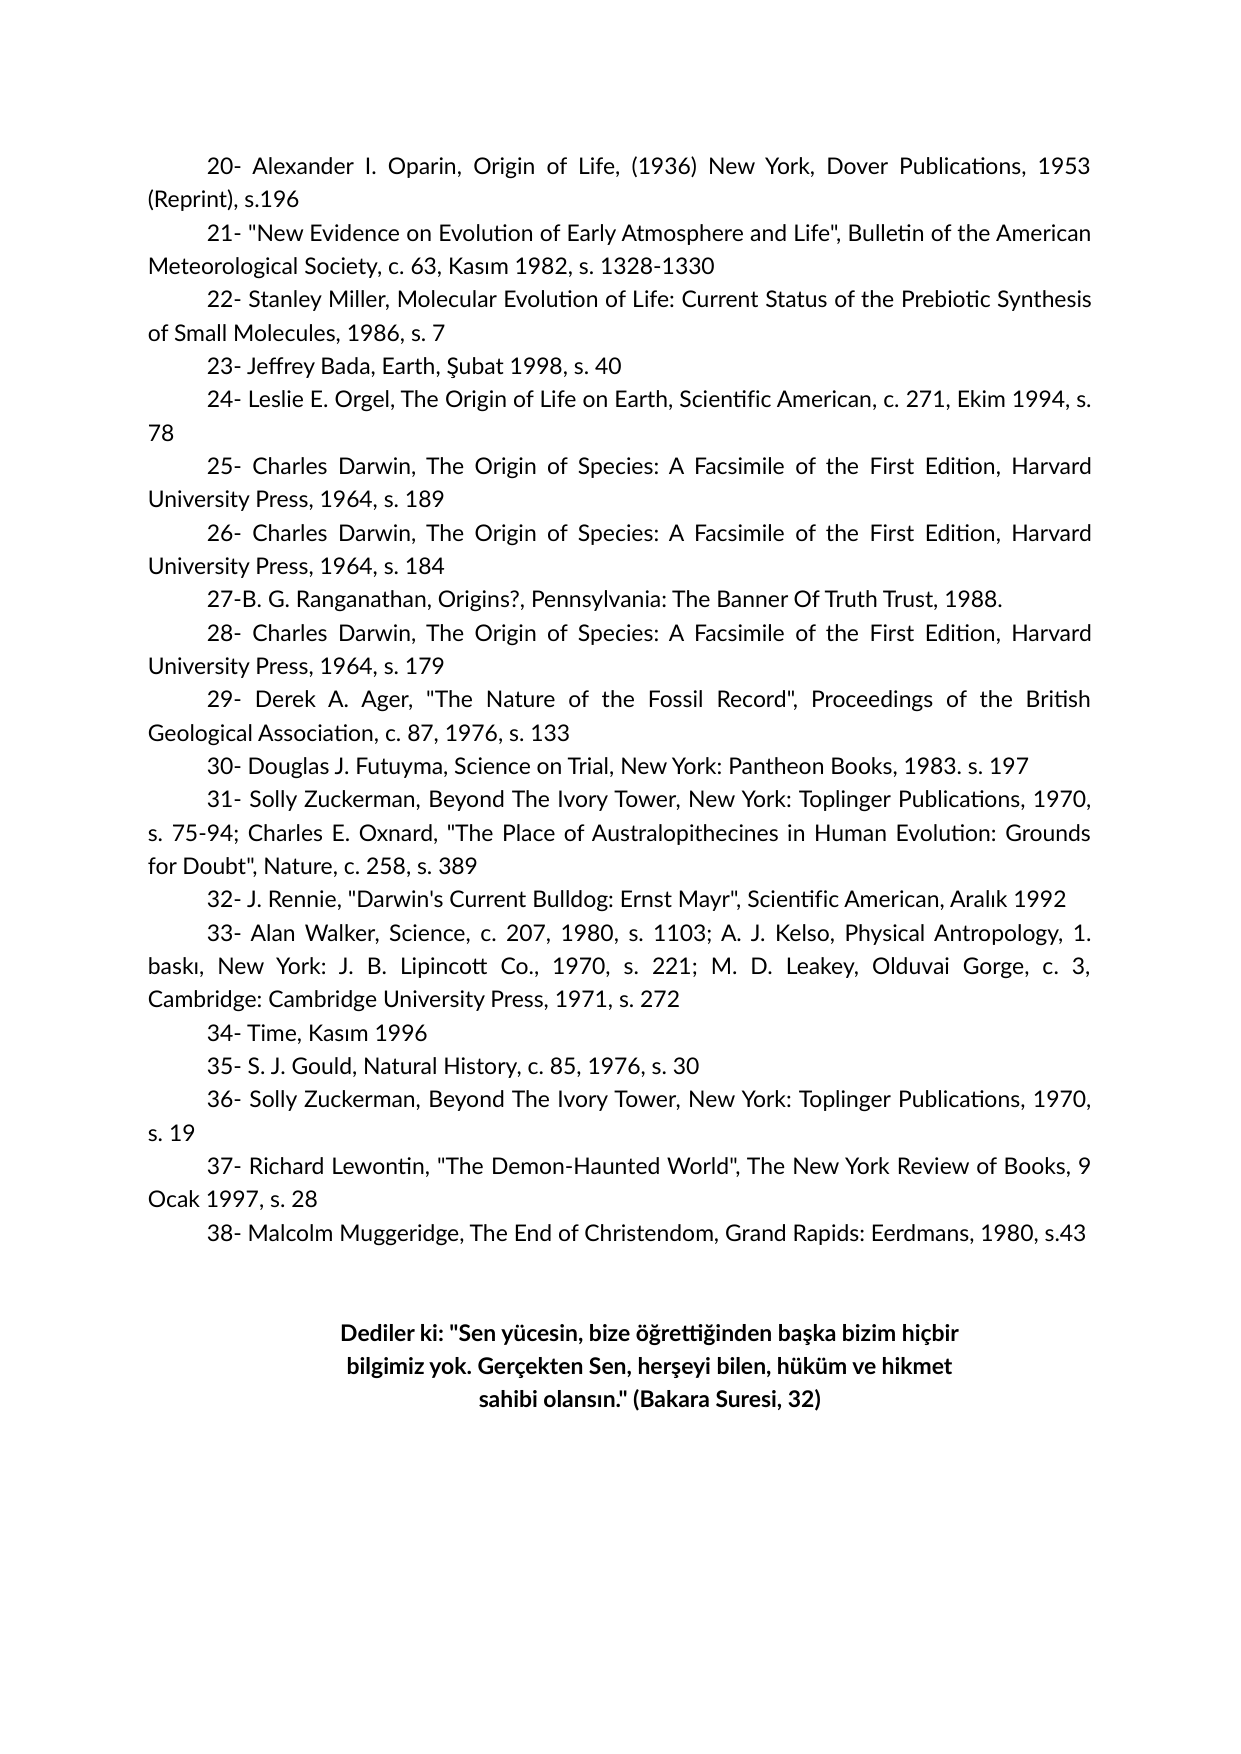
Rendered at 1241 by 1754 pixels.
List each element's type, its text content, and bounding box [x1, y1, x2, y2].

text 27-B. G. Ranganathan, Origins?, Pennsylvania: The Banner Of Truth Trust, 1988. [148, 581, 1093, 614]
text 28- Charles Darwin, The Origin of Species: A Facsimile of the First Edition, Harvard University Press, 1964, s. 179 [148, 614, 1093, 681]
text 23- Jeffrey Bada, Earth, Şubat 1998, s. 40 [148, 348, 1093, 381]
text 20- Alexander I. Oparin, Origin of Life, (1936) New York, Dover Publications, 1953 (Reprint), s.196 [148, 148, 1093, 214]
text 37- Richard Lewontin, "The Demon-Haunted World", The New York Review of Books, 9 Ocak 1997, s. 28 [148, 1148, 1093, 1214]
text 31- Solly Zuckerman, Beyond The Ivory Tower, New York: Toplinger Publications, 1970, s. 75-94; Charles E. Oxnard, "The Place of Australopithecines in Human Evolution: Grounds for Doubt", Nature, c. 258, s. 389 [148, 781, 1093, 881]
text 25- Charles Darwin, The Origin of Species: A Facsimile of the First Edition, Harvard University Press, 1964, s. 189 [148, 448, 1093, 514]
text 26- Charles Darwin, The Origin of Species: A Facsimile of the First Edition, Harvard University Press, 1964, s. 184 [148, 514, 1093, 581]
text 29- Derek A. Ager, "The Nature of the Fossil Record", Proceedings of the British Geological Association, c. 87, 1976, s. 133 [148, 681, 1093, 748]
text bilgimiz yok. Gerçekten Sen, herşeyi bilen, hüküm ve hikmet [148, 1348, 1093, 1381]
text sahibi olansın." (Bakara Suresi, 32) [148, 1381, 1093, 1414]
text 35- S. J. Gould, Natural History, c. 85, 1976, s. 30 [148, 1048, 1093, 1081]
text 36- Solly Zuckerman, Beyond The Ivory Tower, New York: Toplinger Publications, 1970, s. 19 [148, 1081, 1093, 1148]
text 24- Leslie E. Orgel, The Origin of Life on Earth, Scientific American, c. 271, Ekim 1994, s. 78 [148, 381, 1093, 448]
text 32- J. Rennie, "Darwin's Current Bulldog: Ernst Mayr", Scientific American, Aralık 1992 [148, 881, 1093, 914]
text 30- Douglas J. Futuyma, Science on Trial, New York: Pantheon Books, 1983. s. 197 [148, 748, 1093, 781]
text 21- "New Evidence on Evolution of Early Atmosphere and Life", Bulletin of the American Meteorological Society, c. 63, Kasım 1982, s. 1328-1330 [148, 214, 1093, 281]
text 22- Stanley Miller, Molecular Evolution of Life: Current Status of the Prebiotic Synthesis of Small Molecules, 1986, s. 7 [148, 281, 1093, 348]
text Dediler ki: "Sen yücesin, bize öğrettiğinden başka bizim hiçbir [148, 1314, 1093, 1348]
text 38- Malcolm Muggeridge, The End of Christendom, Grand Rapids: Eerdmans, 1980, s.43 [148, 1214, 1093, 1248]
text 34- Time, Kasım 1996 [148, 1014, 1093, 1048]
text 33- Alan Walker, Science, c. 207, 1980, s. 1103; A. J. Kelso, Physical Antropology, 1. baskı, New York: J. B. Lipincott Co., 1970, s. 221; M. D. Leakey, Olduvai Gorge, c. 3, Cambridge: Cambridge University Press, 1971, s. 272 [148, 914, 1093, 1014]
